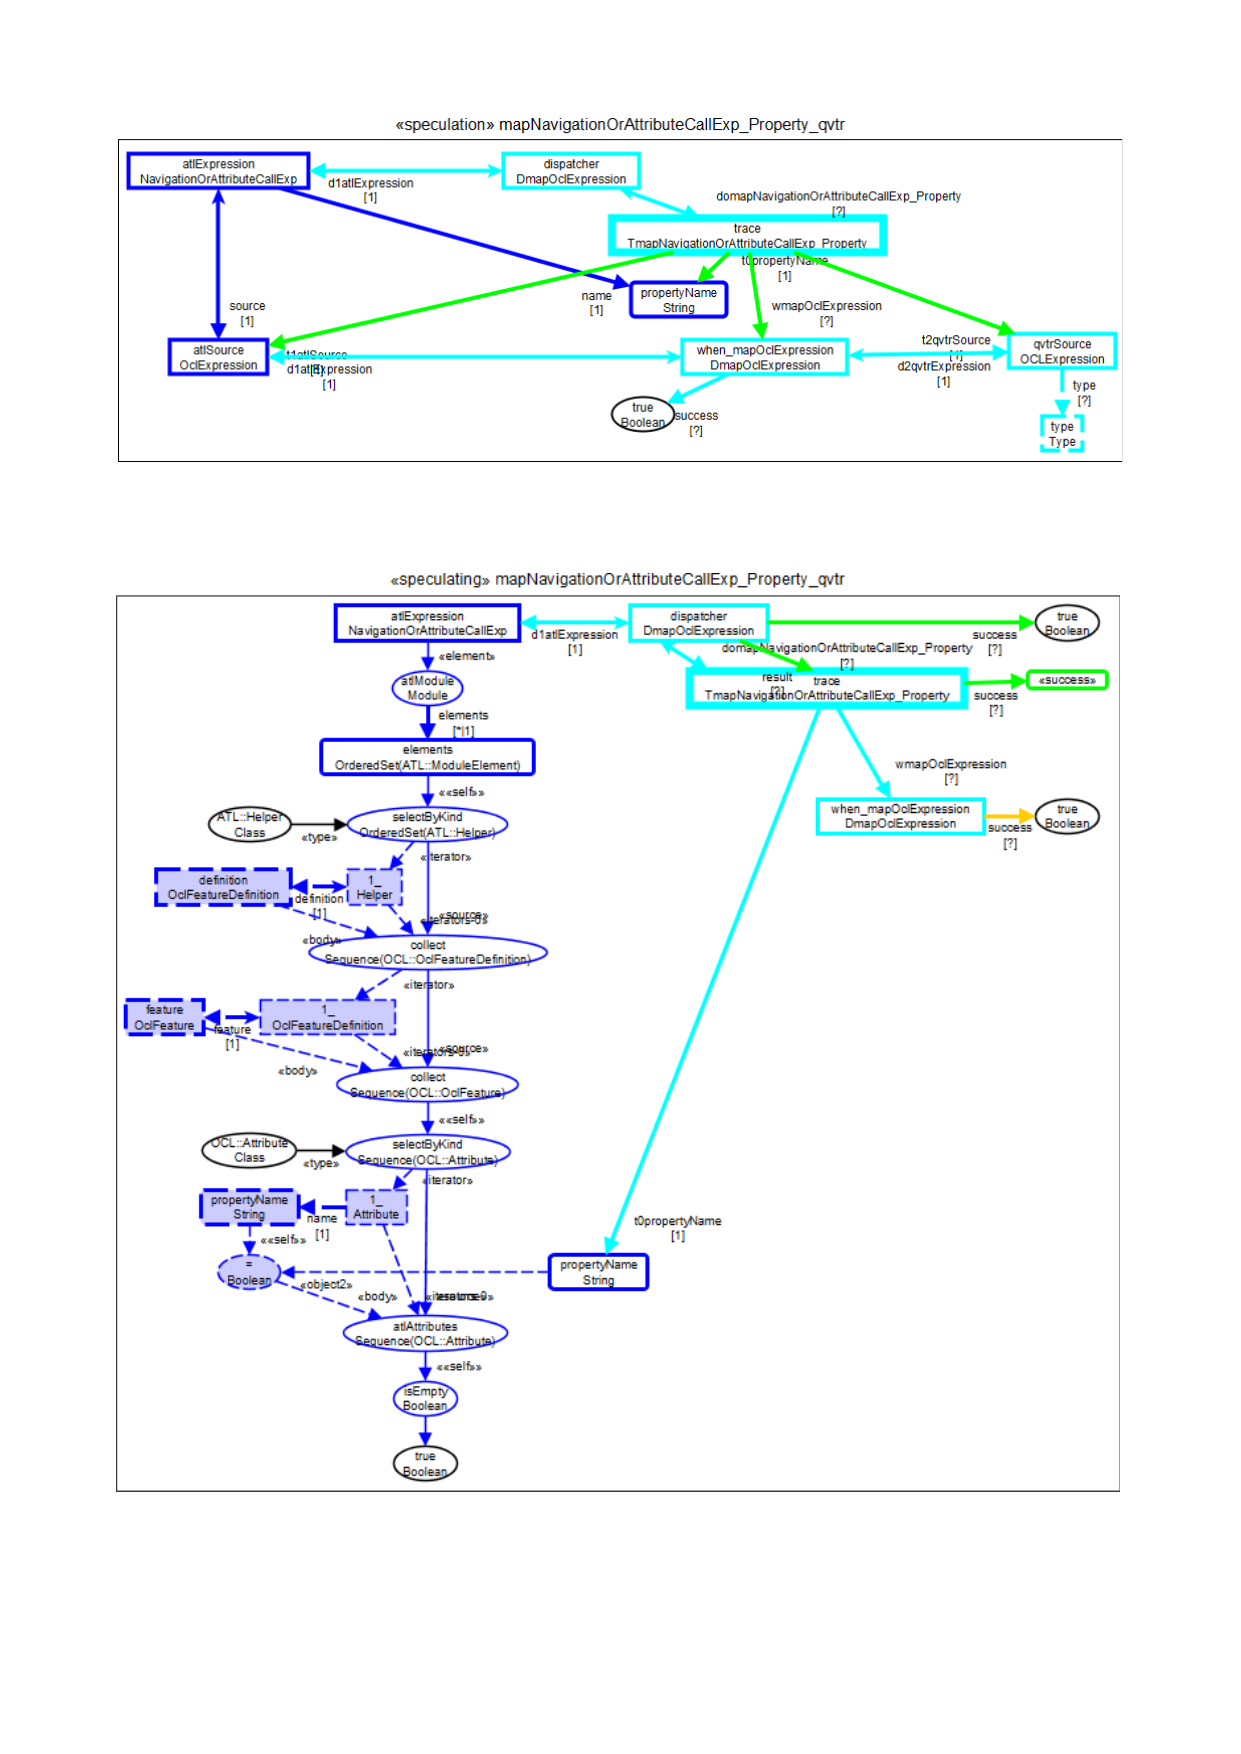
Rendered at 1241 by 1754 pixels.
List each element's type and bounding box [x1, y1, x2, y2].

picture [116, 573, 1120, 1492]
picture [118, 118, 1123, 462]
